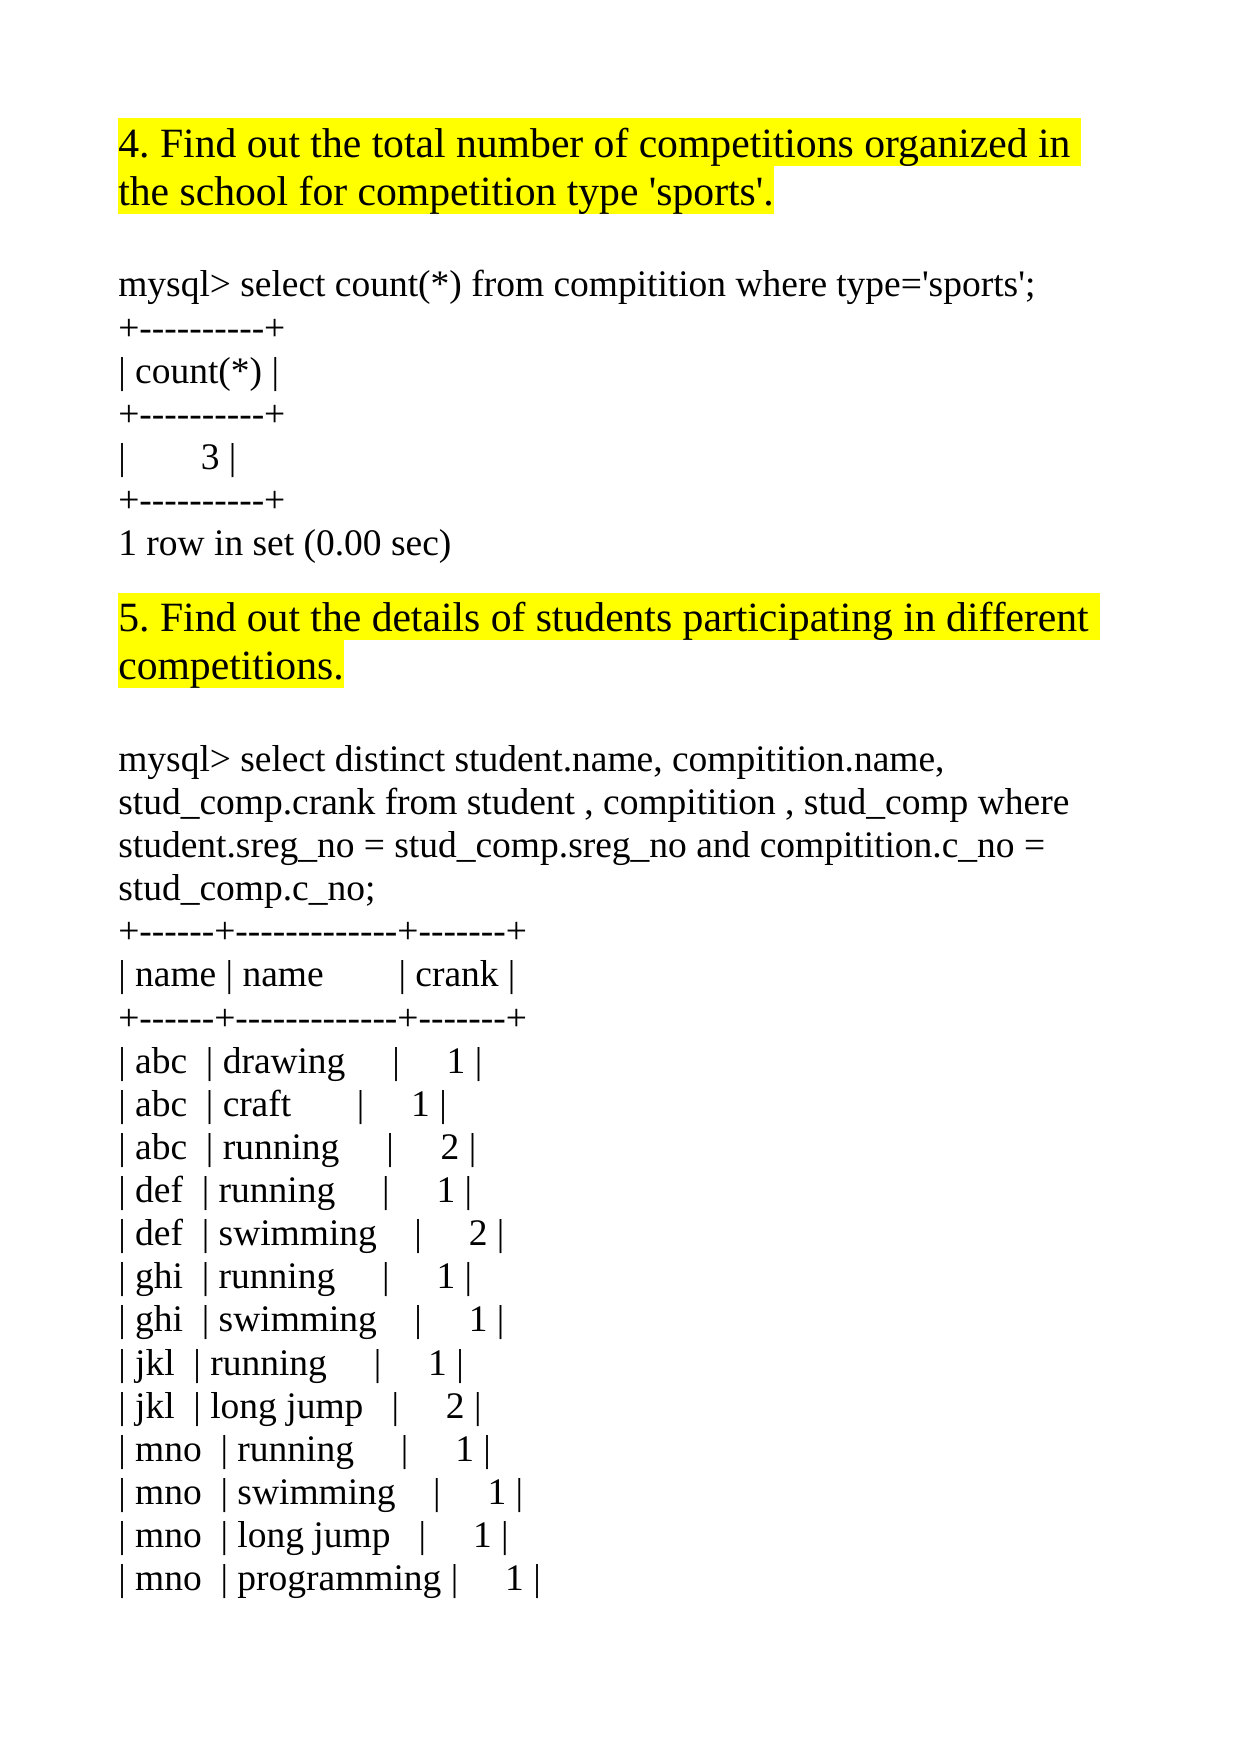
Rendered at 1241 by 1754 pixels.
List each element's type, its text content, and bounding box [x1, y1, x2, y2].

text +----------+ [118, 391, 1122, 434]
text | count(*) | [118, 348, 1122, 391]
text | ghi | swimming | 1 | [118, 1297, 1122, 1340]
text mysql> select count(*) from compitition where type='sports'; [118, 262, 1122, 305]
text 4. Find out the total number of competitions organized in the school for competition type 'sports'. [118, 118, 1122, 214]
text | jkl | running | 1 | [118, 1340, 1122, 1383]
text mysql> select distinct student.name, compitition.name, stud_comp.crank from student , compitition , stud_comp where student.sreg_no = stud_comp.sreg_no and compitition.c_no = stud_comp.c_no; [118, 736, 1122, 909]
text | 3 | [118, 434, 1122, 477]
text | jkl | long jump | 2 | [118, 1383, 1122, 1426]
text +----------+ [118, 477, 1122, 521]
text | def | swimming | 2 | [118, 1211, 1122, 1254]
text | mno | programming | 1 | [118, 1556, 1122, 1599]
text 5. Find out the details of students participating in different competitions. [118, 592, 1122, 688]
text +------+-------------+-------+ [118, 909, 1122, 952]
text +------+-------------+-------+ [118, 995, 1122, 1038]
text 1 row in set (0.00 sec) [118, 521, 1122, 564]
text | def | running | 1 | [118, 1167, 1122, 1211]
text | ghi | running | 1 | [118, 1254, 1122, 1297]
text | abc | running | 2 | [118, 1124, 1122, 1167]
text +----------+ [118, 305, 1122, 348]
text | mno | swimming | 1 | [118, 1469, 1122, 1512]
text | abc | craft | 1 | [118, 1081, 1122, 1124]
text | mno | running | 1 | [118, 1426, 1122, 1469]
text | abc | drawing | 1 | [118, 1038, 1122, 1081]
text | mno | long jump | 1 | [118, 1512, 1122, 1556]
text | name | name | crank | [118, 952, 1122, 995]
